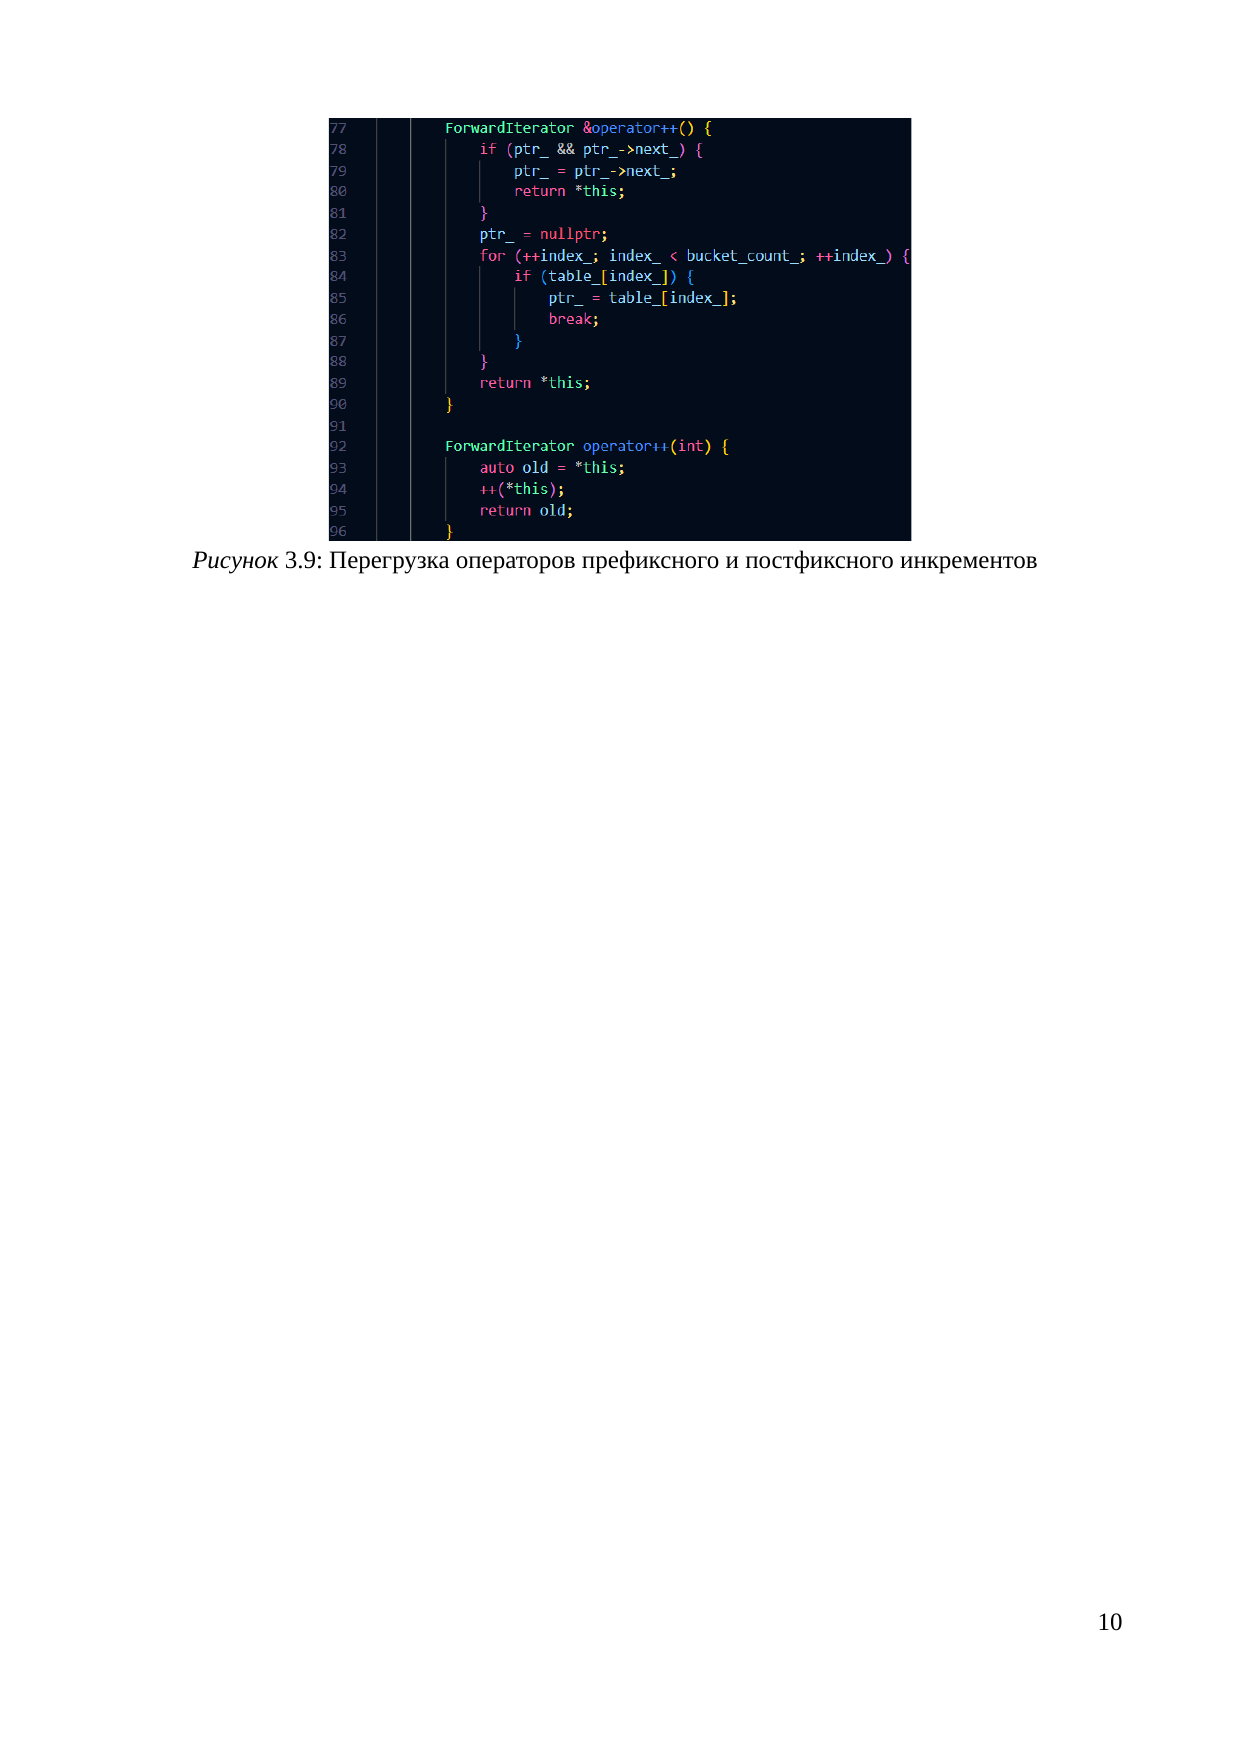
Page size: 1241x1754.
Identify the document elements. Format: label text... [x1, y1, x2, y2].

text Рисунок 3.9: Перегрузка операторов префиксного и постфиксного инкрементов [118, 118, 1122, 574]
picture [328, 118, 912, 541]
